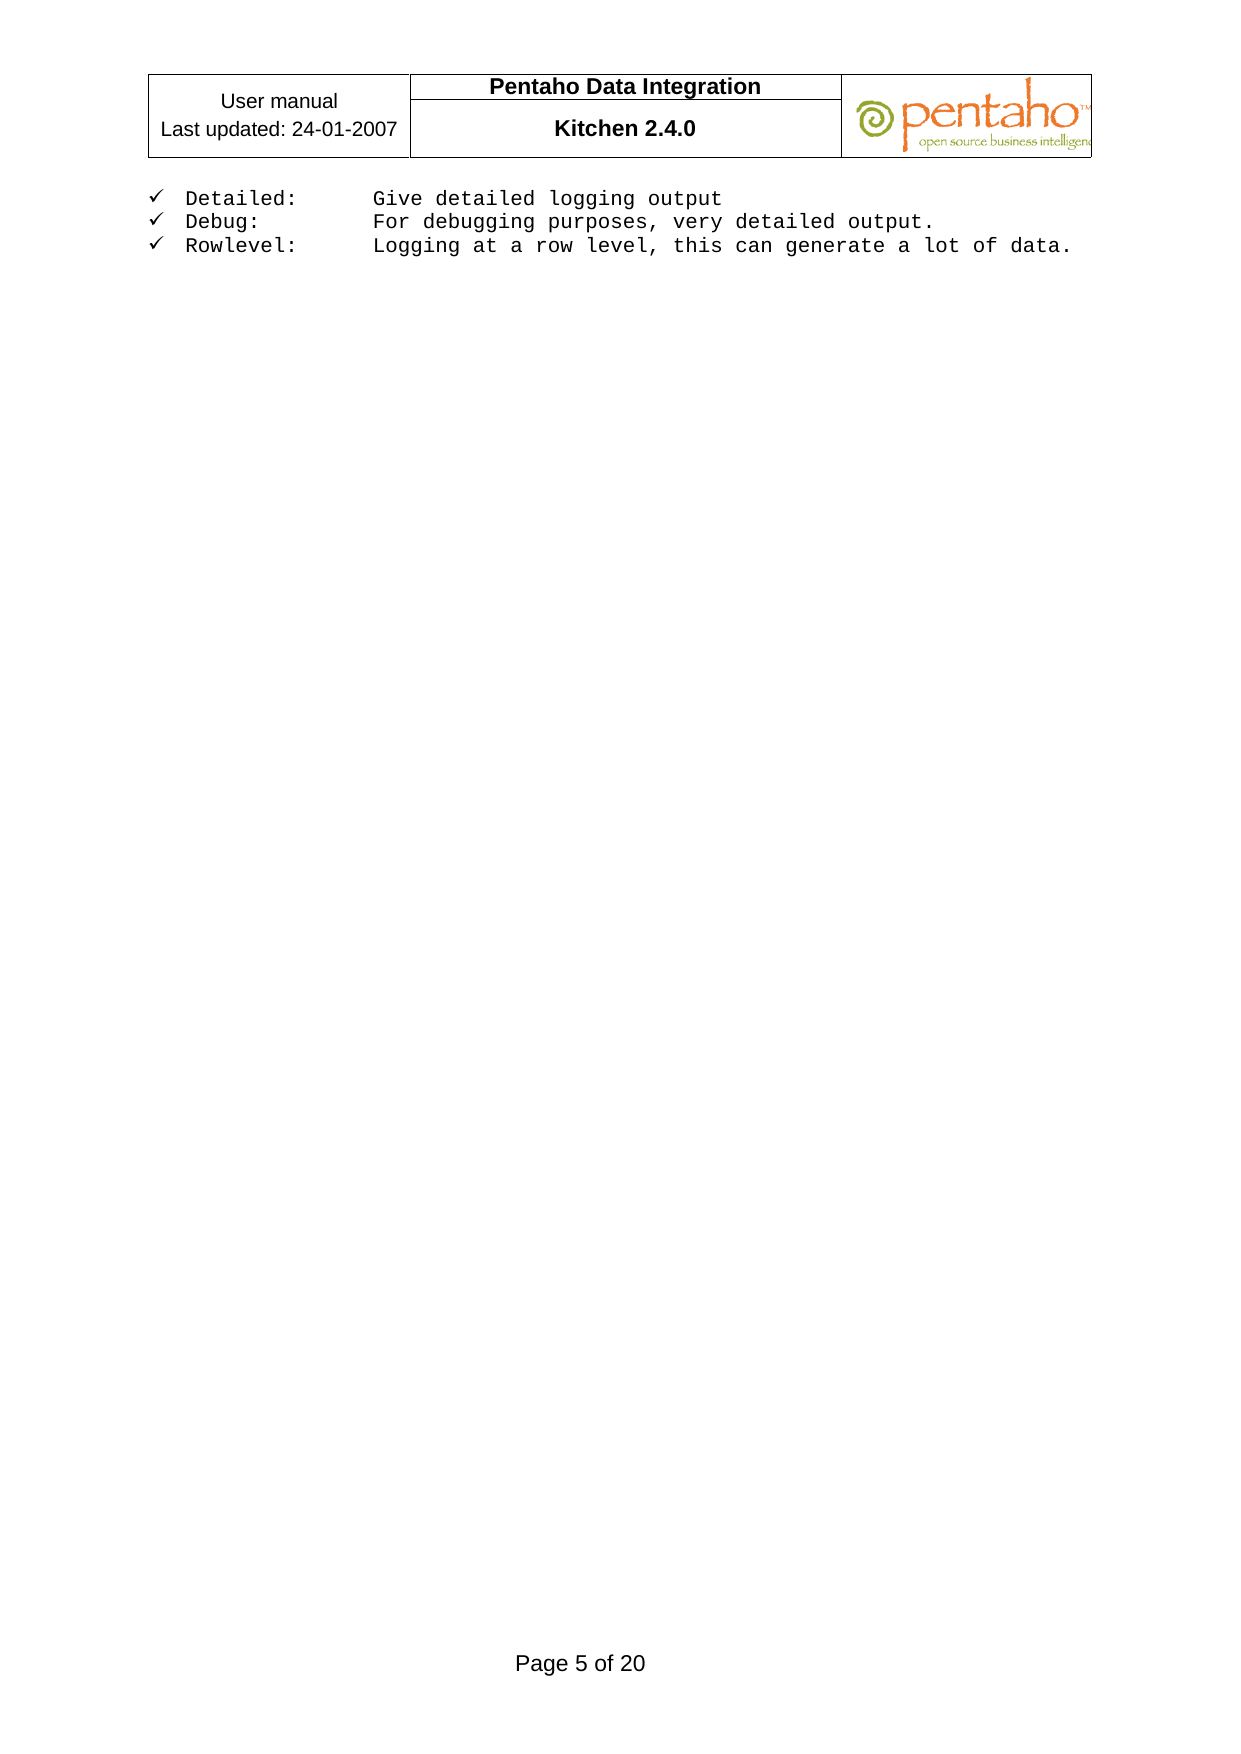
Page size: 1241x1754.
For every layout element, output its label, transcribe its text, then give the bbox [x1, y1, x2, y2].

list Detailed: Give detailed logging output [148, 188, 1092, 211]
list Debug: For debugging purposes, very detailed output. [148, 211, 1092, 235]
list Rowlevel: Logging at a row level, this can generate a lot of data. [148, 235, 1092, 258]
